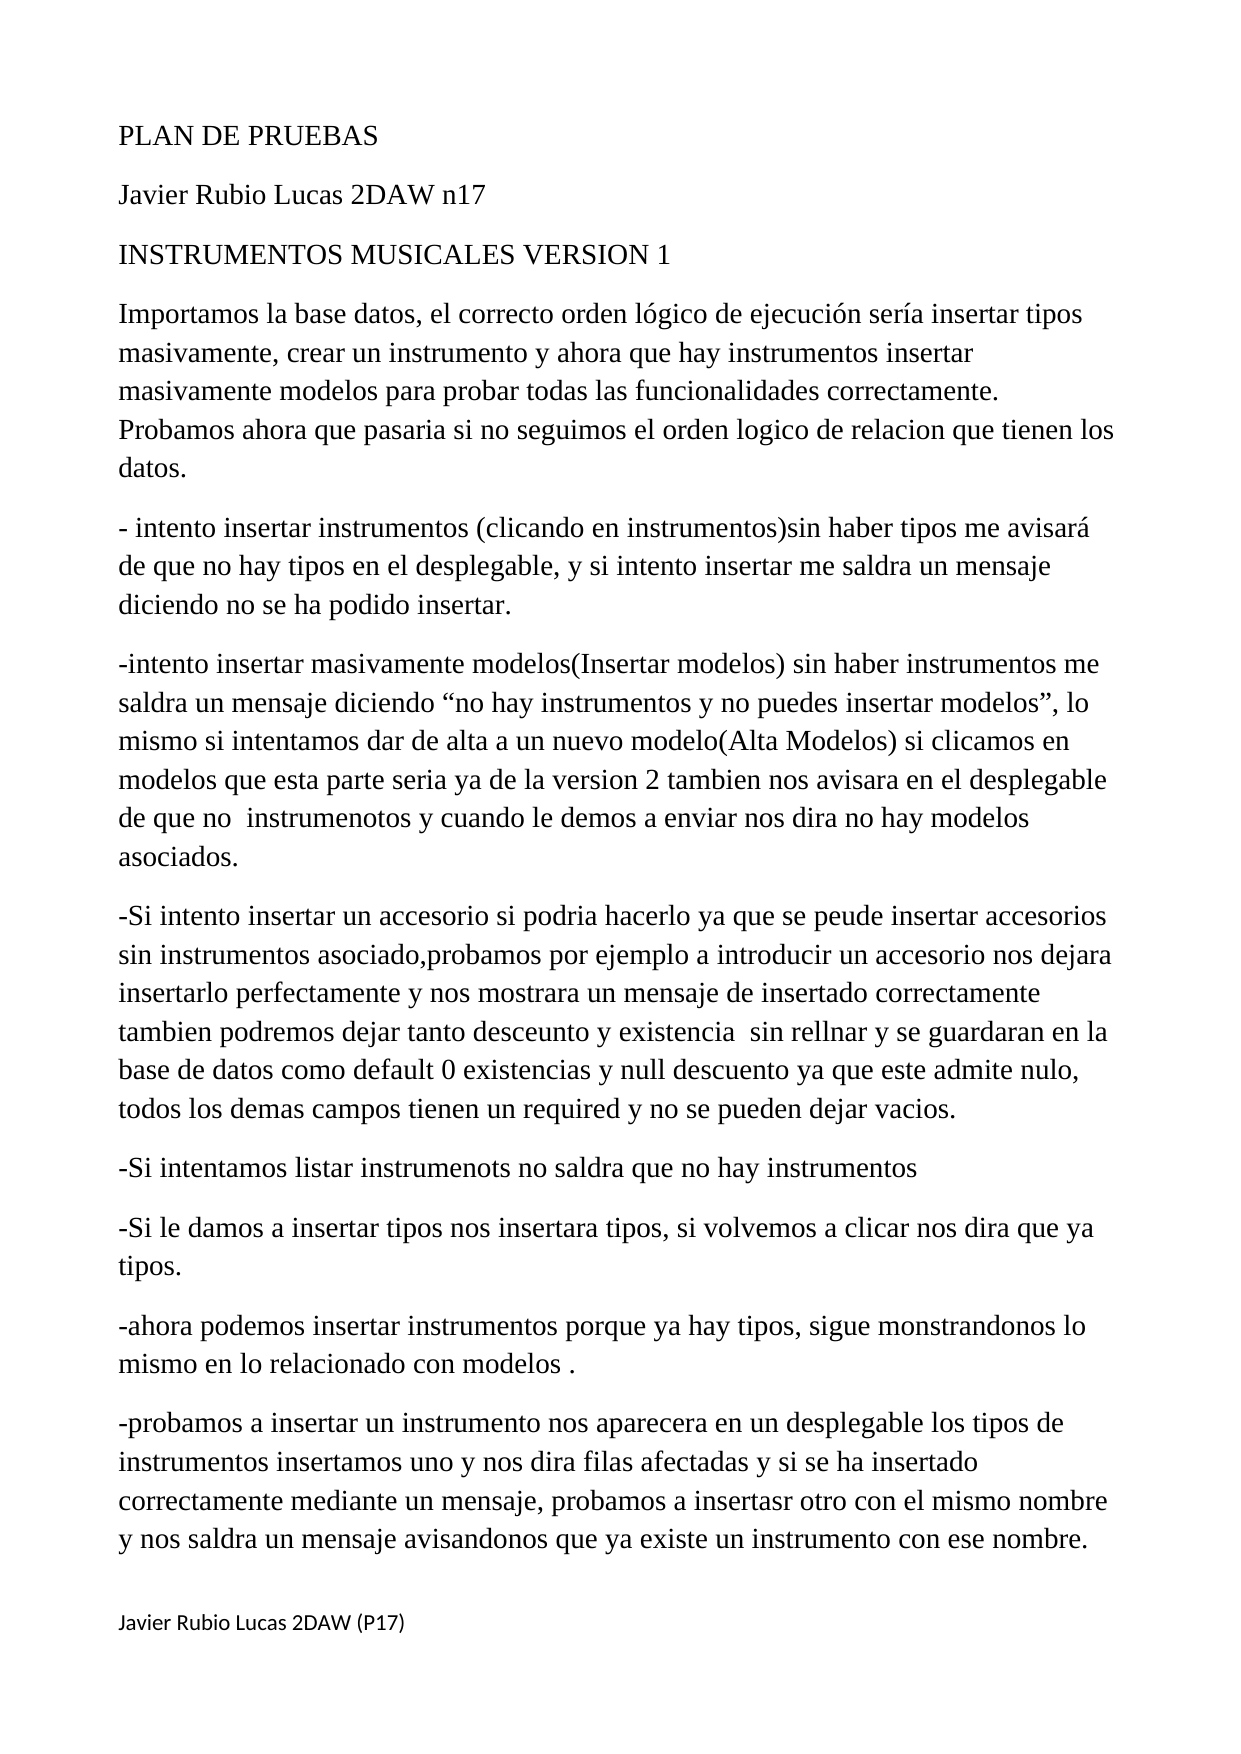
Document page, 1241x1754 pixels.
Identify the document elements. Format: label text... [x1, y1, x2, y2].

text -intento insertar masivamente modelos(Insertar modelos) sin haber instrumentos me saldra un mensaje diciendo “no hay instrumentos y no puedes insertar modelos”, lo mismo si intentamos dar de alta a un nuevo modelo(Alta Modelos) si clicamos en modelos que esta parte seria ya de la version 2 tambien nos avisara en el desplegable de que no instrumenotos y cuando le demos a enviar nos dira no hay modelos asociados. [118, 646, 1122, 872]
text PLAN DE PRUEBAS [118, 118, 1122, 152]
text - intento insertar instrumentos (clicando en instrumentos)sin haber tipos me avisará de que no hay tipos en el desplegable, y si intento insertar me saldra un mensaje diciendo no se ha podido insertar. [118, 510, 1122, 620]
text Javier Rubio Lucas 2DAW n17 [118, 177, 1122, 211]
text INSTRUMENTOS MUSICALES VERSION 1 [118, 237, 1122, 270]
text Importamos la base datos, el correcto orden lógico de ejecución sería insertar tipos masivamente, crear un instrumento y ahora que hay instrumentos insertar masivamente modelos para probar todas las funcionalidades correctamente. Probamos ahora que pasaria si no seguimos el orden logico de relacion que tienen los datos. [118, 296, 1122, 484]
text -Si le damos a insertar tipos nos insertara tipos, si volvemos a clicar nos dira que ya tipos. [118, 1210, 1122, 1282]
text -ahora podemos insertar instrumentos porque ya hay tipos, sigue monstrandonos lo mismo en lo relacionado con modelos . [118, 1308, 1122, 1380]
text -Si intentamos listar instrumenots no saldra que no hay instrumentos [118, 1150, 1122, 1184]
text -Si intento insertar un accesorio si podria hacerlo ya que se peude insertar accesorios sin instrumentos asociado,probamos por ejemplo a introducir un accesorio nos dejara insertarlo perfectamente y nos mostrara un mensaje de insertado correctamente tambien podremos dejar tanto desceunto y existencia sin rellnar y se guardaran en la base de datos como default 0 existencias y null descuento ya que este admite nulo, todos los demas campos tienen un required y no se pueden dejar vacios. [118, 898, 1122, 1124]
text -probamos a insertar un instrumento nos aparecera en un desplegable los tipos de instrumentos insertamos uno y nos dira filas afectadas y si se ha insertado correctamente mediante un mensaje, probamos a insertasr otro con el mismo nombre y nos saldra un mensaje avisandonos que ya existe un instrumento con ese nombre. [118, 1406, 1122, 1555]
